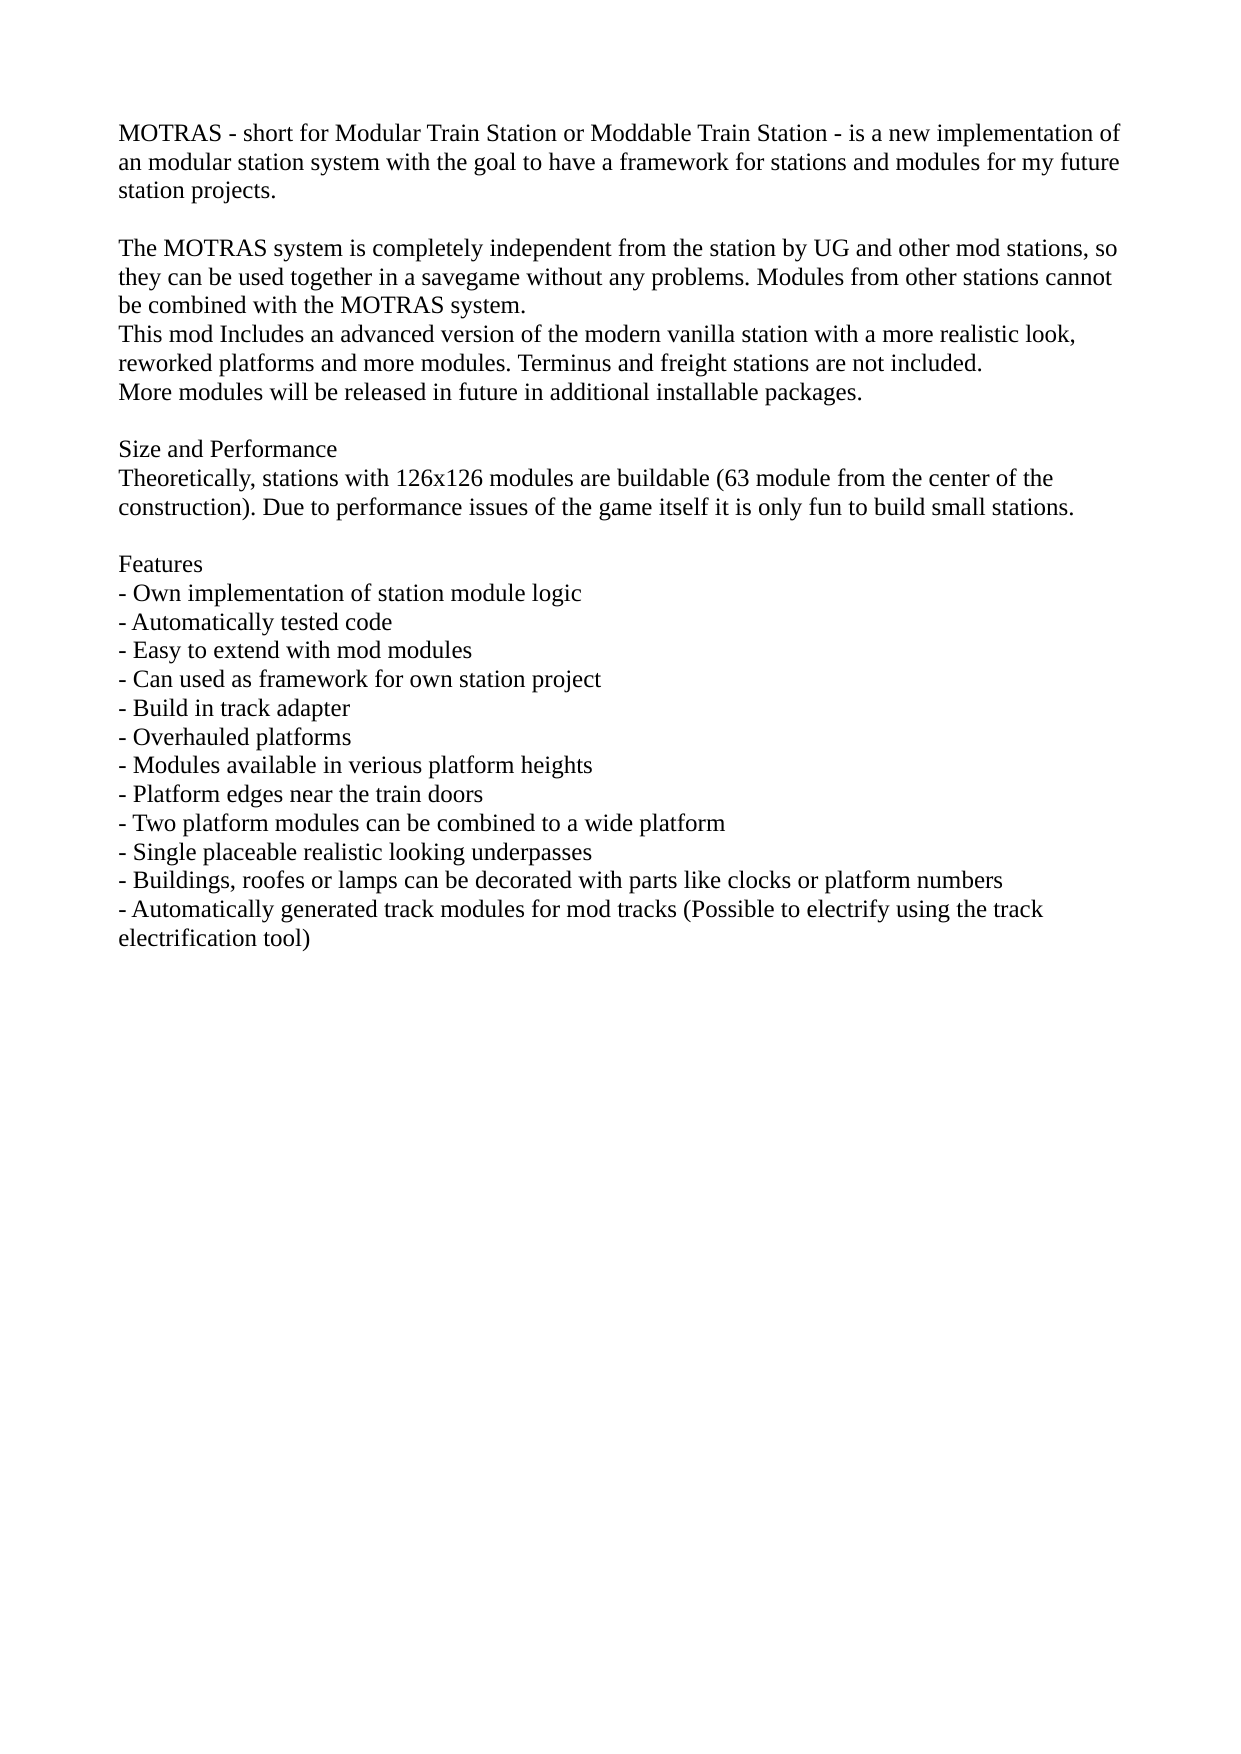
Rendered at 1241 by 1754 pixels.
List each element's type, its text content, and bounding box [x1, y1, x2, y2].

text - Can used as framework for own station project [118, 664, 1122, 693]
text More modules will be released in future in additional installable packages. [118, 377, 1122, 406]
text Size and Performance Theoretically, stations with 126x126 modules are buildable (63 module from the center of the construction). Due to performance issues of the game itself it is only fun to build small stations. [118, 434, 1122, 521]
text Features [118, 549, 1122, 578]
text MOTRAS - short for Modular Train Station or Moddable Train Station - is a new implementation of an modular station system with the goal to have a framework for stations and modules for my future station projects. [118, 118, 1122, 204]
text - Automatically generated track modules for mod tracks (Possible to electrify using the track electrification tool) [118, 894, 1122, 952]
text - Automatically tested code [118, 607, 1122, 636]
text - Two platform modules can be combined to a wide platform [118, 808, 1122, 837]
text - Overhauled platforms [118, 722, 1122, 751]
text - Single placeable realistic looking underpasses [118, 837, 1122, 866]
text - Platform edges near the train doors [118, 779, 1122, 808]
text The MOTRAS system is completely independent from the station by UG and other mod stations, so they can be used together in a savegame without any problems. Modules from other stations cannot be combined with the MOTRAS system. This mod Includes an advanced version of the modern vanilla station with a more realistic look, reworked platforms and more modules. Terminus and freight stations are not included. [118, 204, 1122, 377]
text - Modules available in verious platform heights [118, 751, 1122, 779]
text - Own implementation of station module logic [118, 578, 1122, 607]
text - Build in track adapter [118, 693, 1122, 722]
text - Buildings, roofes or lamps can be decorated with parts like clocks or platform numbers [118, 866, 1122, 894]
text - Easy to extend with mod modules [118, 636, 1122, 664]
